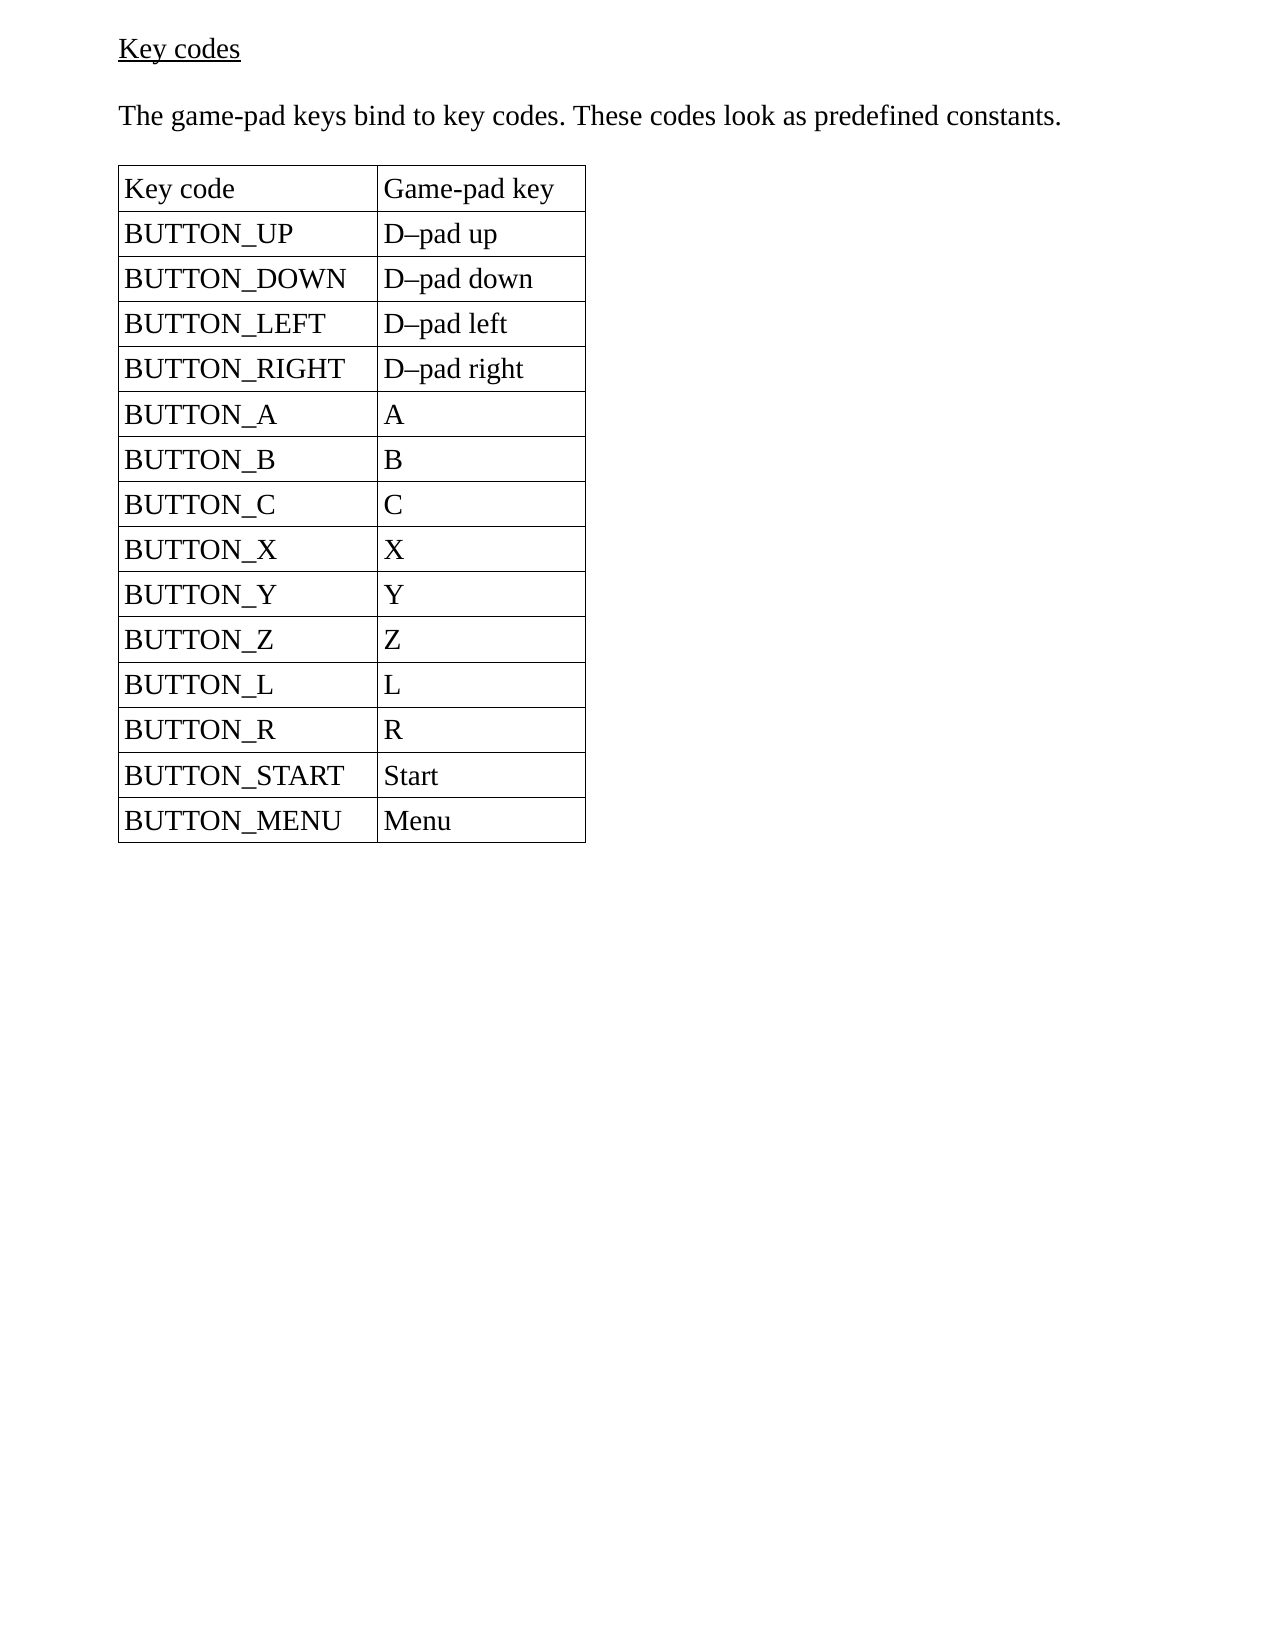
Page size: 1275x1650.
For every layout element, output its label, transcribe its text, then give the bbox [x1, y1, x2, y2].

table_cell BUTTON_DOWN [119, 257, 377, 301]
text Key codes [118, 31, 1157, 65]
table_cell BUTTON_MENU [119, 798, 377, 842]
table_cell BUTTON_R [119, 708, 377, 752]
table_cell Y [378, 572, 585, 616]
table_cell D–pad right [378, 347, 585, 391]
table_cell D–pad up [378, 212, 585, 256]
table_cell Z [378, 617, 585, 662]
table_header Key code [119, 166, 377, 211]
table_cell BUTTON_B [119, 437, 377, 481]
table_cell Menu [378, 798, 585, 842]
table_cell B [378, 437, 585, 481]
table_cell BUTTON_A [119, 392, 377, 436]
table_cell BUTTON_Z [119, 617, 377, 662]
table_cell BUTTON_LEFT [119, 302, 377, 346]
table_cell L [378, 663, 585, 707]
table_cell BUTTON_C [119, 482, 377, 526]
table_cell Start [378, 753, 585, 797]
table_cell C [378, 482, 585, 526]
table_cell A [378, 392, 585, 436]
table_cell R [378, 708, 585, 752]
table_cell BUTTON_START [119, 753, 377, 797]
table_cell BUTTON_RIGHT [119, 347, 377, 391]
table_cell BUTTON_L [119, 663, 377, 707]
table_cell X [378, 527, 585, 571]
table_cell BUTTON_Y [119, 572, 377, 616]
text The game-pad keys bind to key codes. These codes look as predefined constants. [118, 98, 1157, 132]
table_cell D–pad down [378, 257, 585, 301]
table_cell D–pad left [378, 302, 585, 346]
table_cell BUTTON_UP [119, 212, 377, 256]
table_cell BUTTON_X [119, 527, 377, 571]
table_header Game-pad key [378, 166, 585, 211]
